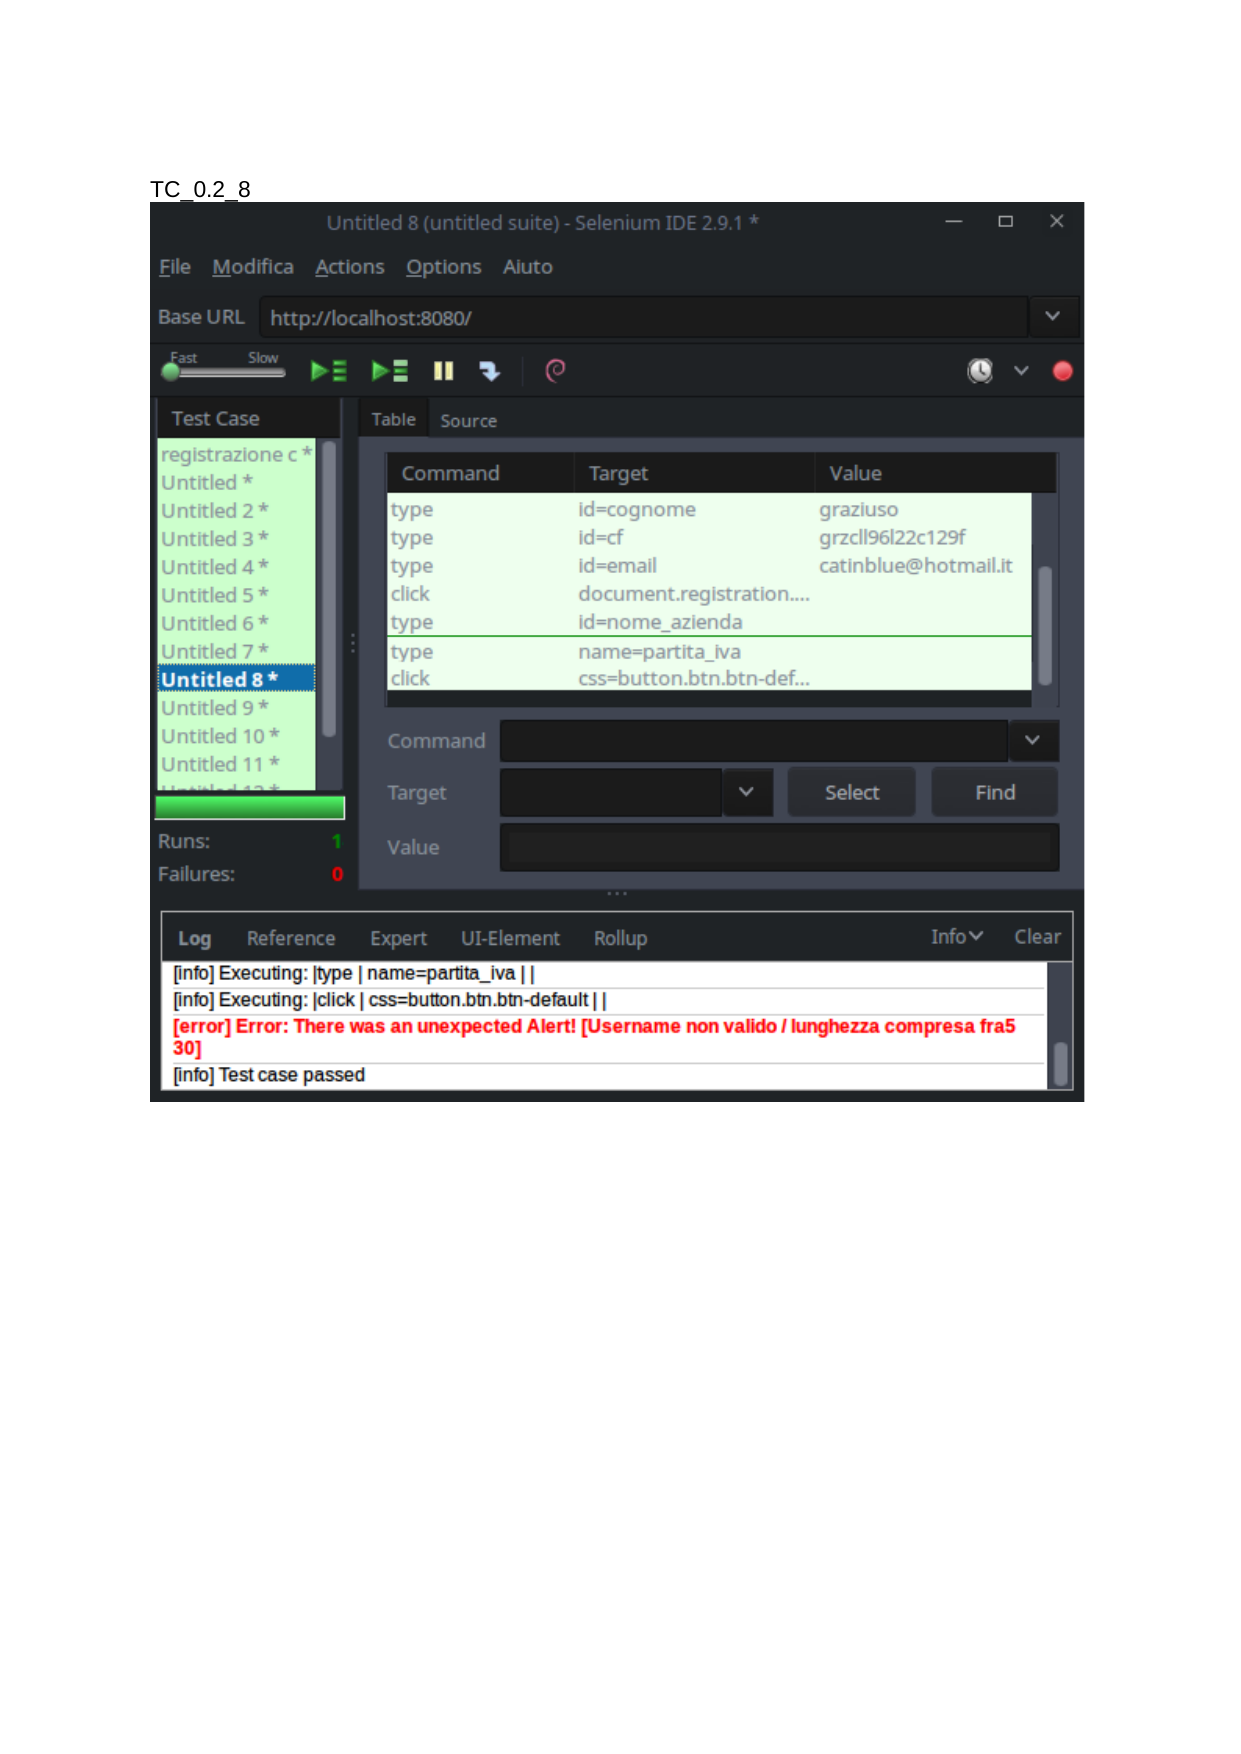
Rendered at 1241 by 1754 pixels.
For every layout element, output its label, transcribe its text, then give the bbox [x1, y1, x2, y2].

text TC_0.2_8 [150, 176, 1090, 203]
picture [150, 202, 1085, 1102]
